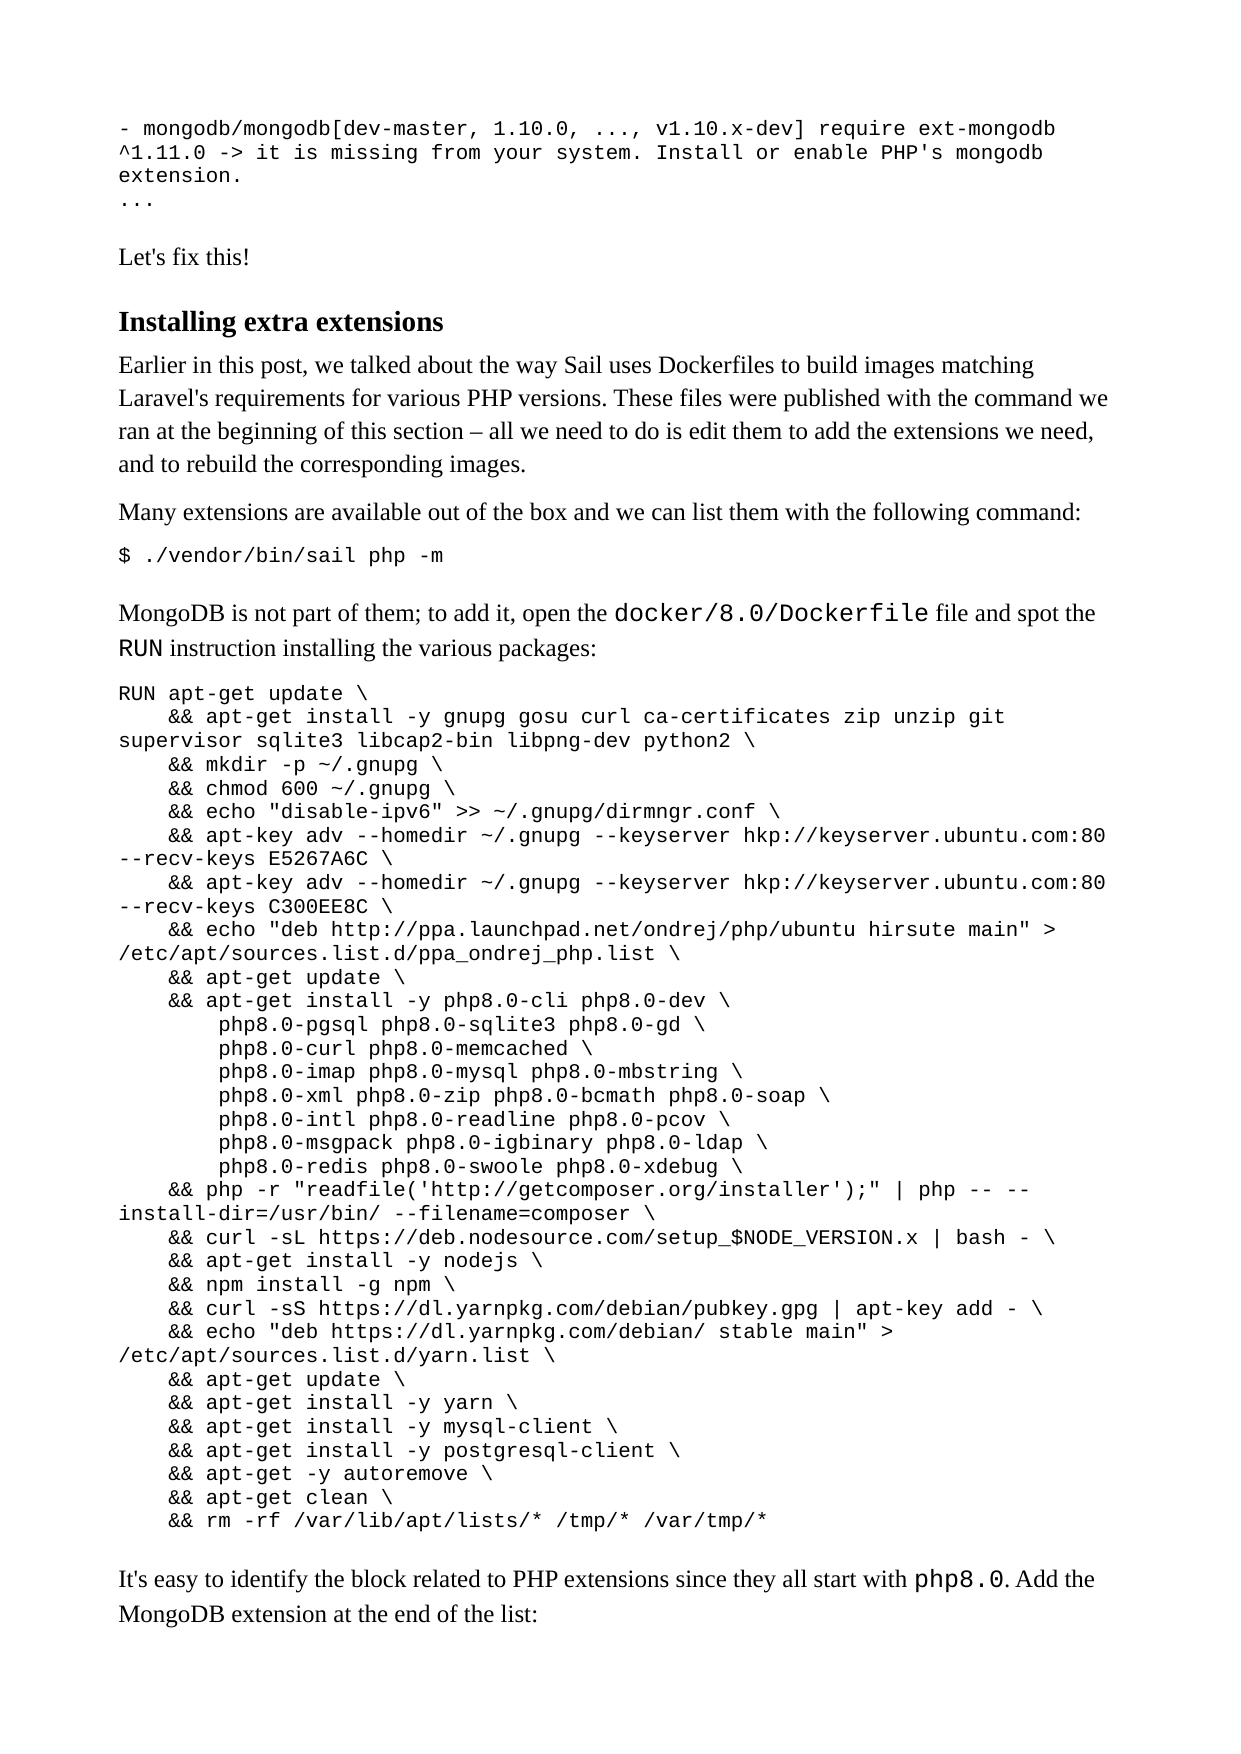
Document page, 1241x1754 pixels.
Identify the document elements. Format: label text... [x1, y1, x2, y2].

text It's easy to identify the block related to PHP extensions since they all start with php8.0. Add the MongoDB extension at the end of the list: [118, 1564, 1122, 1627]
text && curl -sS https://dl.yarnpkg.com/debian/pubkey.gpg | apt-key add - \ [118, 1298, 1122, 1321]
text && apt-key adv --homedir ~/.gnupg --keyserver hkp://keyserver.ubuntu.com:80 --recv-keys C300EE8C \ [118, 872, 1122, 919]
text php8.0-intl php8.0-readline php8.0-pcov \ [118, 1108, 1122, 1132]
text && echo "disable-ipv6" >> ~/.gnupg/dirmngr.conf \ [118, 801, 1122, 825]
text Many extensions are available out of the box and we can list them with the following command: [118, 497, 1122, 526]
text && rm -rf /var/lib/apt/lists/* /tmp/* /var/tmp/* [118, 1511, 1122, 1534]
text && echo "deb http://ppa.launchpad.net/ondrej/php/ubuntu hirsute main" > /etc/apt/sources.list.d/ppa_ondrej_php.list \ [118, 919, 1122, 967]
text - mongodb/mongodb[dev-master, 1.10.0, ..., v1.10.x-dev] require ext-mongodb ^1.11.0 -> it is missing from your system. Install or enable PHP's mongodb extension. [118, 118, 1122, 189]
text && php -r "readfile('http://getcomposer.org/installer');" | php -- --install-dir=/usr/bin/ --filename=composer \ [118, 1179, 1122, 1227]
text && apt-get install -y mysql-client \ [118, 1416, 1122, 1439]
text && echo "deb https://dl.yarnpkg.com/debian/ stable main" > /etc/apt/sources.list.d/yarn.list \ [118, 1321, 1122, 1369]
text && apt-get -y autoremove \ [118, 1463, 1122, 1487]
text php8.0-pgsql php8.0-sqlite3 php8.0-gd \ [118, 1014, 1122, 1038]
text RUN apt-get update \ [118, 683, 1122, 707]
text ... [118, 189, 1122, 213]
text && chmod 600 ~/.gnupg \ [118, 777, 1122, 801]
text php8.0-xml php8.0-zip php8.0-bcmath php8.0-soap \ [118, 1085, 1122, 1108]
text php8.0-imap php8.0-mysql php8.0-mbstring \ [118, 1061, 1122, 1085]
text Let's fix this! [118, 242, 1122, 271]
text && apt-get update \ [118, 1369, 1122, 1392]
text php8.0-redis php8.0-swoole php8.0-xdebug \ [118, 1156, 1122, 1179]
text && apt-get update \ [118, 967, 1122, 990]
text && apt-get install -y postgresql-client \ [118, 1439, 1122, 1463]
text && apt-get install -y php8.0-cli php8.0-dev \ [118, 990, 1122, 1014]
text Earlier in this post, we talked about the way Sail uses Dockerfiles to build images matching Laravel's requirements for various PHP versions. These files were published with the command we ran at the beginning of this section – all we need to do is edit them to add the extensions we need, and to rebuild the corresponding images. [118, 350, 1122, 478]
text php8.0-curl php8.0-memcached \ [118, 1038, 1122, 1061]
text && apt-get install -y nodejs \ [118, 1250, 1122, 1274]
text $ ./vendor/bin/sail php -m [118, 545, 1122, 568]
text && curl -sL https://deb.nodesource.com/setup_$NODE_VERSION.x | bash - \ [118, 1227, 1122, 1250]
text && mkdir -p ~/.gnupg \ [118, 754, 1122, 777]
text php8.0-msgpack php8.0-igbinary php8.0-ldap \ [118, 1132, 1122, 1156]
text && apt-get install -y yarn \ [118, 1392, 1122, 1416]
text MongoDB is not part of them; to add it, open the docker/8.0/Dockerfile file and spot the RUN instruction installing the various packages: [118, 598, 1122, 664]
text && apt-key adv --homedir ~/.gnupg --keyserver hkp://keyserver.ubuntu.com:80 --recv-keys E5267A6C \ [118, 825, 1122, 872]
text && apt-get install -y gnupg gosu curl ca-certificates zip unzip git supervisor sqlite3 libcap2-bin libpng-dev python2 \ [118, 707, 1122, 754]
subtitle Installing extra extensions [118, 304, 1122, 338]
text && apt-get clean \ [118, 1487, 1122, 1511]
text && npm install -g npm \ [118, 1274, 1122, 1298]
